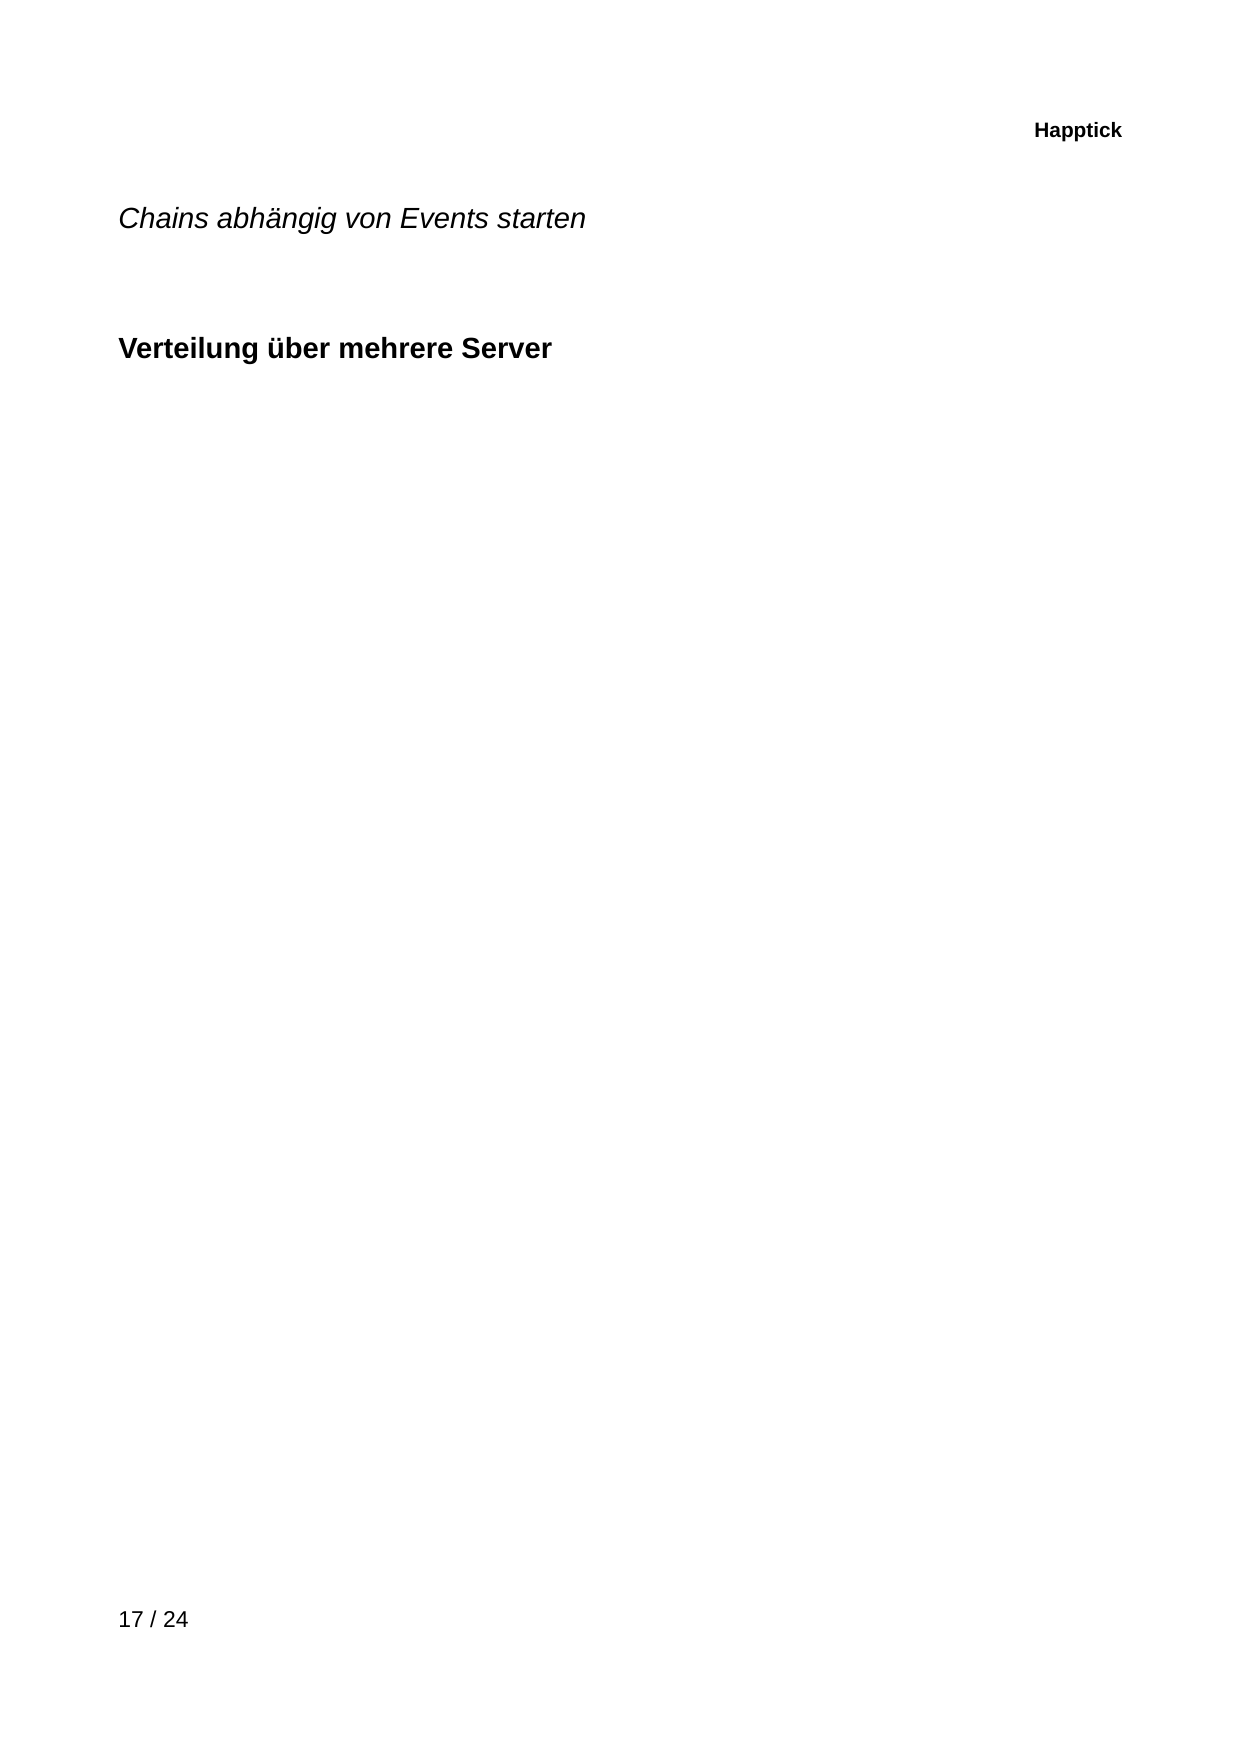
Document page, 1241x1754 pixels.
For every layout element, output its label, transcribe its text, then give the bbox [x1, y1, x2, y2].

subtitle Chains abhängig von Events starten [118, 201, 1122, 234]
subtitle Verteilung über mehrere Server [118, 331, 1122, 364]
